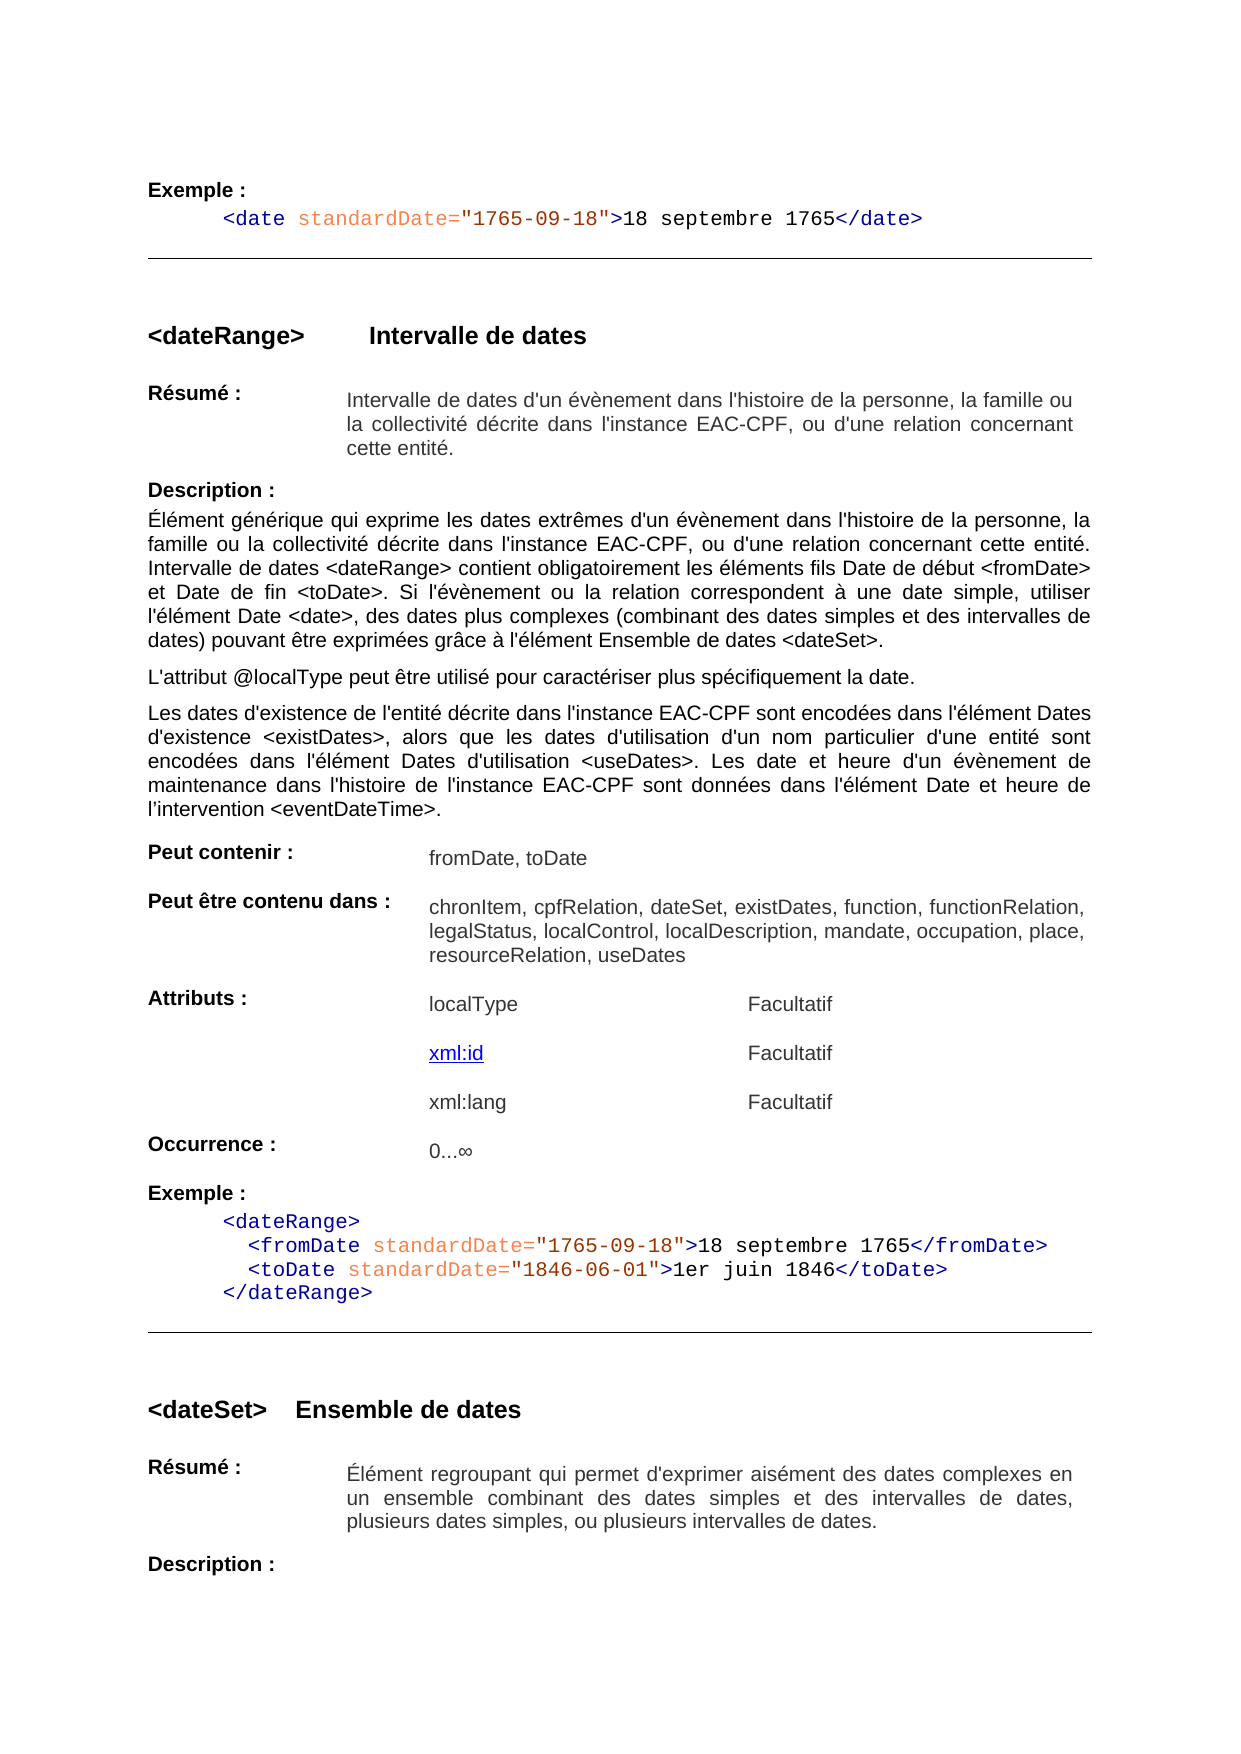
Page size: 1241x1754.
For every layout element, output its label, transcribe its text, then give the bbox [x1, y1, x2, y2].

table_cell [148, 1028, 429, 1077]
table_header fromDate, toDate [429, 833, 1085, 882]
text <dateSet> Ensemble de dates [148, 1395, 1092, 1424]
text <dateRange> <fromDate standardDate="1765-09-18">18 septembre 1765</fromDate> <toDate standardDate="1846-06-01">1er juin 1846</toDate> </dateRange> [148, 1211, 1092, 1306]
text Exemple : [148, 178, 1092, 202]
text Élément générique qui exprime les dates extrêmes d'un évènement dans l'histoire de la personne, la famille ou la collectivité décrite dans l'instance EAC-CPF, ou d'une relation concernant cette entité. Intervalle de dates <dateRange> contient obligatoirement les éléments fils Date de début <fromDate> et Date de fin <toDate>. Si l'évènement ou la relation correspondent à une date simple, utiliser l'élément Date <date>, des dates plus complexes (combinant des dates simples et des intervalles de dates) pouvant être exprimées grâce à l'élément Ensemble de dates <dateSet>. [148, 508, 1092, 652]
table_cell xml:lang [429, 1077, 748, 1126]
table_cell chronItem, cpfRelation, dateSet, existDates, function, functionRelation, legalStatus, localControl, localDescription, mandate, occupation, place, resourceRelation, useDates [429, 882, 1085, 979]
text Description : [148, 478, 1092, 502]
text Exemple : [148, 1181, 1092, 1205]
table_cell 0...∞ [429, 1126, 1085, 1175]
text <dateRange> Intervalle de dates [148, 321, 1092, 350]
table_header Intervalle de dates d'un évènement dans l'histoire de la personne, la famille ou la collectivité décrite dans l'instance EAC-CPF, ou d'une relation concernant cette entité. [335, 375, 1085, 472]
table_cell Facultatif [748, 979, 1085, 1028]
table_cell Peut être contenu dans : [148, 882, 429, 979]
text Les dates d'existence de l'entité décrite dans l'instance EAC-CPF sont encodées dans l'élément Dates d'existence <existDates>, alors que les dates d'utilisation d'un nom particulier d'une entité sont encodées dans l'élément Dates d'utilisation <useDates>. Les date et heure d'un évènement de maintenance dans l'histoire de l'instance EAC-CPF sont données dans l'élément Date et heure de l’intervention <eventDateTime>. [148, 701, 1092, 821]
table_cell Occurrence : [148, 1126, 429, 1175]
text <date standardDate="1765-09-18">18 septembre 1765</date> [148, 208, 1092, 258]
table_header Peut contenir : [148, 833, 429, 882]
table_header Résumé : [136, 375, 335, 472]
text Description : [148, 1552, 1092, 1576]
table_header Résumé : [136, 1449, 335, 1546]
table_cell Facultatif [748, 1077, 1085, 1126]
table_cell xml:id [429, 1028, 748, 1077]
table_cell [148, 1077, 429, 1126]
table_cell localType [429, 979, 748, 1028]
table_header Élément regroupant qui permet d'exprimer aisément des dates complexes en un ensemble combinant des dates simples et des intervalles de dates, plusieurs dates simples, ou plusieurs intervalles de dates. [335, 1449, 1085, 1546]
table_cell Attributs : [148, 979, 429, 1028]
text L'attribut @localType peut être utilisé pour caractériser plus spécifiquement la date. [148, 664, 1092, 688]
table_cell Facultatif [748, 1028, 1085, 1077]
